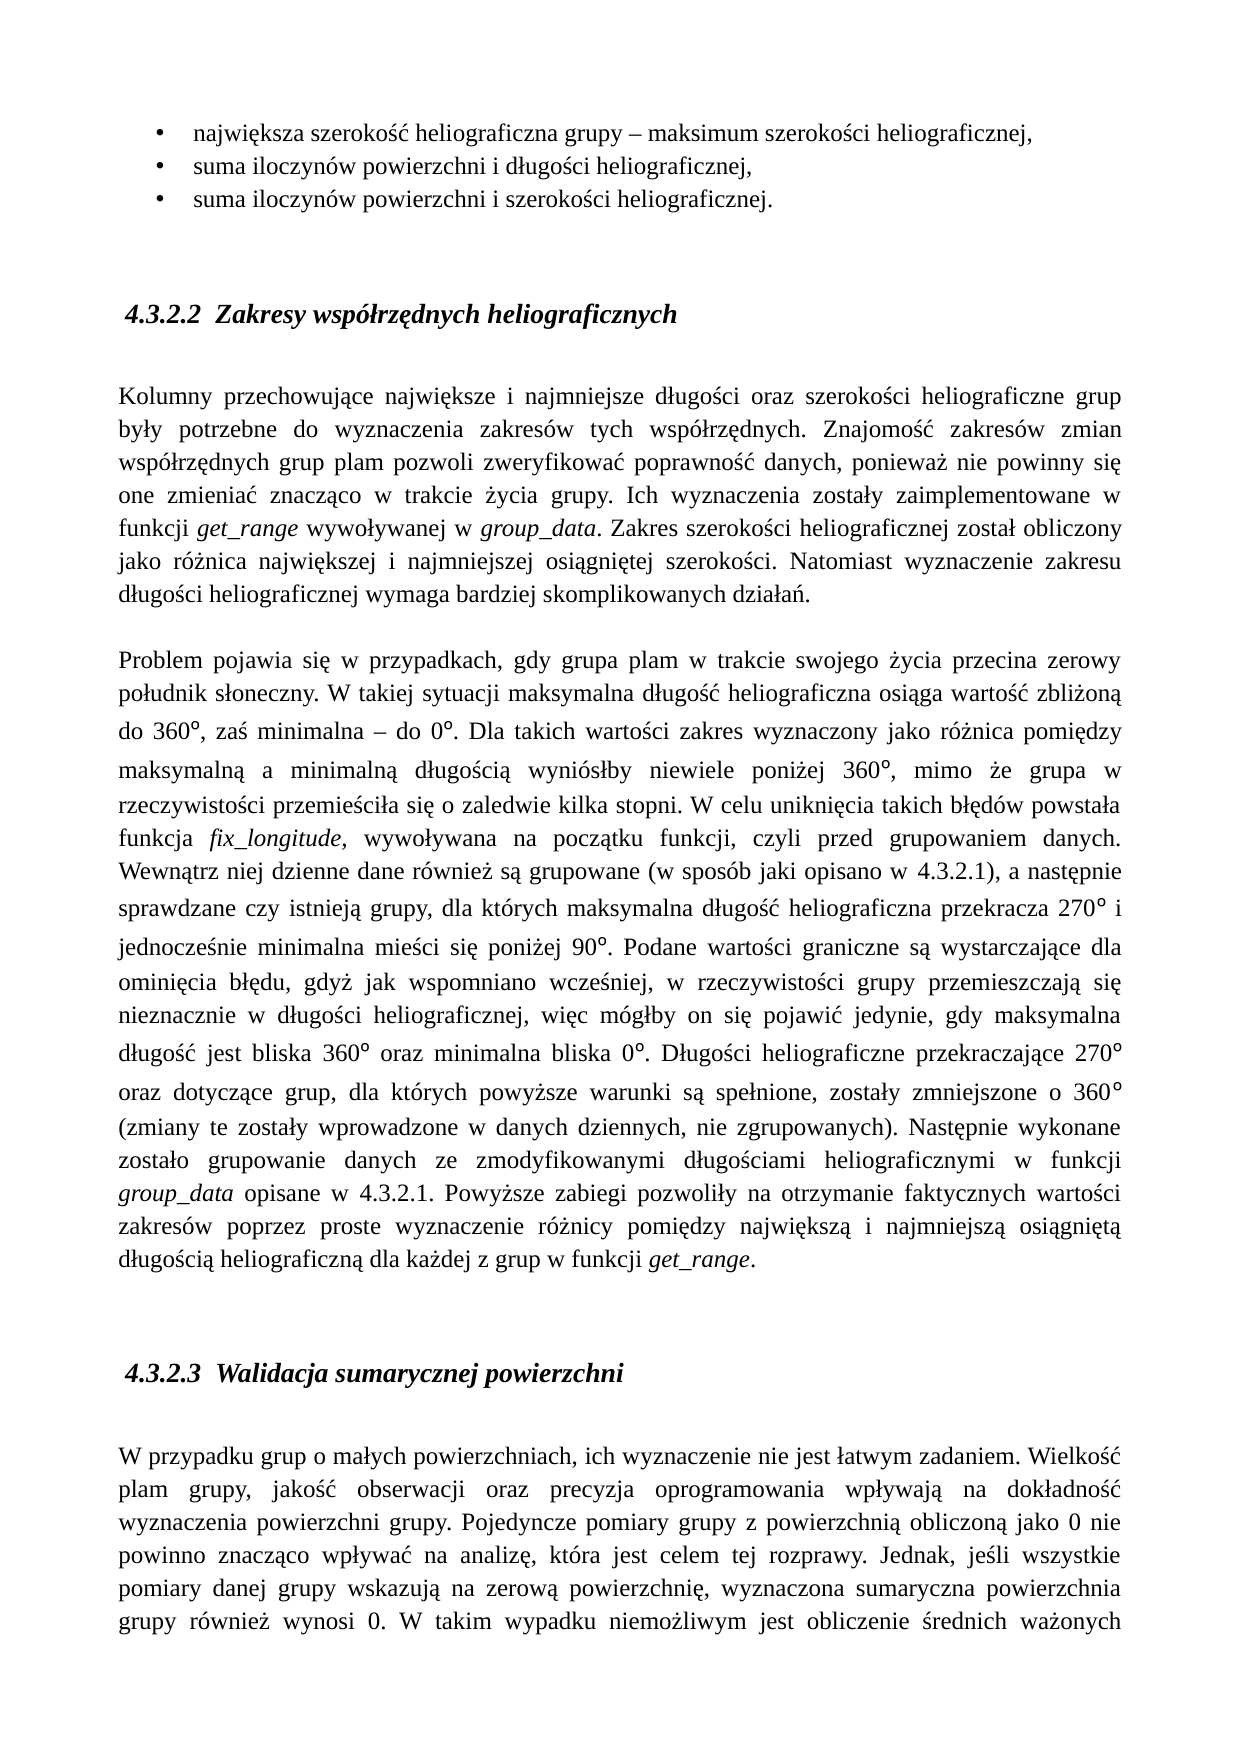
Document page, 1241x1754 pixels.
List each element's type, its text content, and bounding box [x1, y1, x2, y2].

list największa szerokość heliograficzna grupy – maksimum szerokości heliograficznej, [156, 118, 1122, 147]
list suma iloczynów powierzchni i szerokości heliograficznej. [156, 184, 1122, 213]
text Problem pojawia się w przypadkach, gdy grupa plam w trakcie swojego życia przecina zerowy południk słoneczny. W takiej sytuacji maksymalna długość heliograficzna osiąga wartość zbliżoną do 360º, zaś minimalna – do 0º. Dla takich wartości zakres wyznaczony jako różnica pomiędzy maksymalną a minimalną długością wyniósłby niewiele poniżej 360º, mimo że grupa w rzeczywistości przemieściła się o zaledwie kilka stopni. W celu uniknięcia takich błędów powstała funkcja fix_longitude, wywoływana na początku funkcji, czyli przed grupowaniem danych. Wewnątrz niej dzienne dane również są grupowane (w sposób jaki opisano w 4.3.2.1), a następnie sprawdzane czy istnieją grupy, dla których maksymalna długość heliograficzna przekracza 270º i jednocześnie minimalna mieści się poniżej 90º. Podane wartości graniczne są wystarczające dla ominięcia błędu, gdyż jak wspomniano wcześniej, w rzeczywistości grupy przemieszczają się nieznacznie w długości heliograficznej, więc mógłby on się pojawić jedynie, gdy maksymalna długość jest bliska 360º oraz minimalna bliska 0º. Długości heliograficzne przekraczające 270º oraz dotyczące grup, dla których powyższe warunki są spełnione, zostały zmniejszone o 360º (zmiany te zostały wprowadzone w danych dziennych, nie zgrupowanych). Następnie wykonane zostało grupowanie danych ze zmodyfikowanymi długościami heliograficznymi w funkcji group_data opisane w 4.3.2.1. Powyższe zabiegi pozwoliły na otrzymanie faktycznych wartości zakresów poprzez proste wyznaczenie różnicy pomiędzy największą i najmniejszą osiągniętą długością heliograficzną dla każdej z grup w funkcji get_range. [118, 646, 1122, 1272]
text Kolumny przechowujące największe i najmniejsze długości oraz szerokości heliograficzne grup były potrzebne do wyznaczenia zakresów tych współrzędnych. Znajomość zakresów zmian współrzędnych grup plam pozwoli zweryfikować poprawność danych, ponieważ nie powinny się one zmieniać znacząco w trakcie życia grupy. Ich wyznaczenia zostały zaimplementowane w funkcji get_range wywoływanej w group_data. Zakres szerokości heliograficznej został obliczony jako różnica największej i najmniejszej osiągniętej szerokości. Natomiast wyznaczenie zakresu długości heliograficznej wymaga bardziej skomplikowanych działań. [118, 381, 1122, 608]
subtitle Walidacja sumarycznej powierzchni [118, 1357, 1122, 1389]
text W przypadku grup o małych powierzchniach, ich wyznaczenie nie jest łatwym zadaniem. Wielkość plam grupy, jakość obserwacji oraz precyzja oprogramowania wpływają na dokładność wyznaczenia powierzchni grupy. Pojedyncze pomiary grupy z powierzchnią obliczoną jako 0 nie powinno znacząco wpływać na analizę, która jest celem tej rozprawy. Jednak, jeśli wszystkie pomiary danej grupy wskazują na zerową powierzchnię, wyznaczona sumaryczna powierzchnia grupy również wynosi 0. W takim wypadku niemożliwym jest obliczenie średnich ważonych [118, 1441, 1122, 1635]
subtitle Zakresy współrzędnych heliograficznych [118, 297, 1122, 329]
list suma iloczynów powierzchni i długości heliograficznej, [156, 151, 1122, 180]
